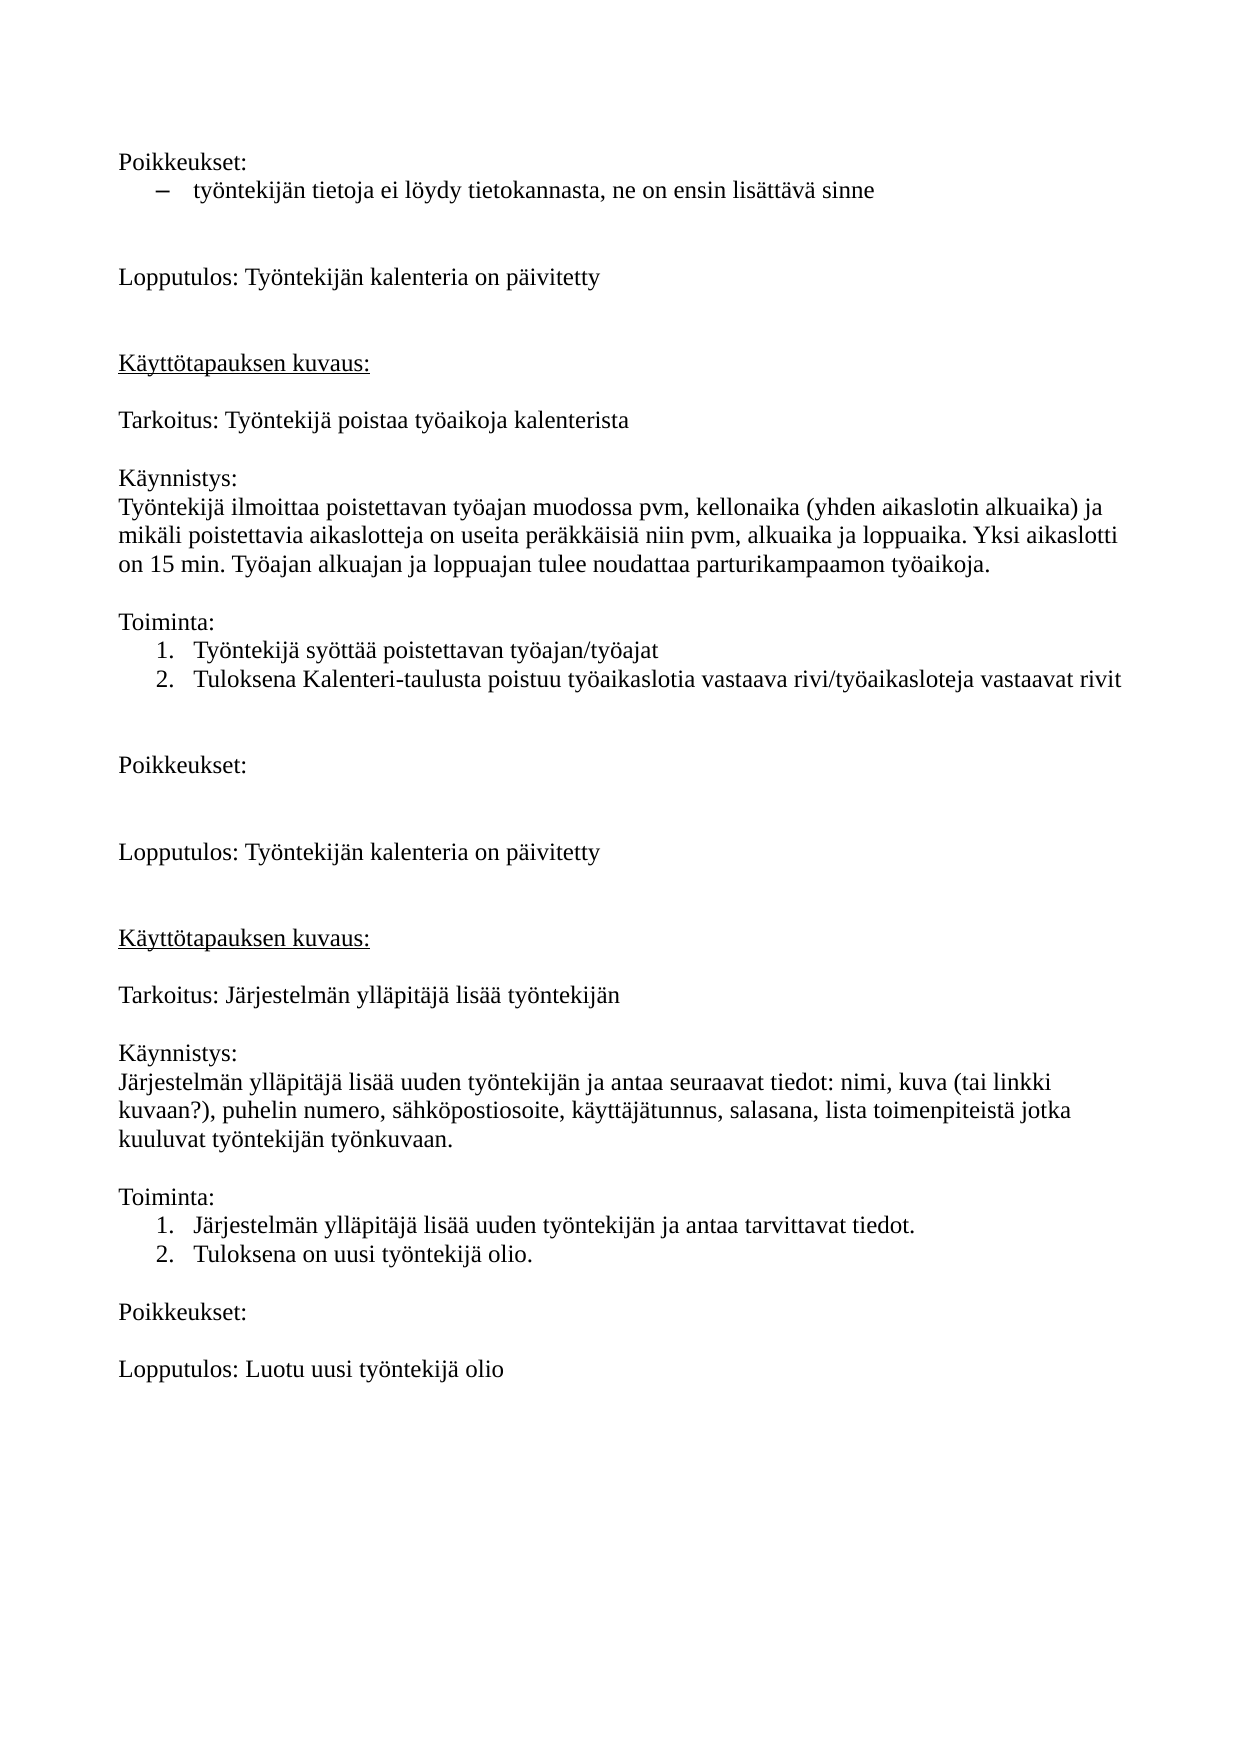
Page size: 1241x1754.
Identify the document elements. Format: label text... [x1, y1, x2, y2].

text Lopputulos: Työntekijän kalenteria on päivitetty [118, 262, 1122, 291]
text Toiminta: [118, 607, 1122, 636]
list Tuloksena Kalenteri-taulusta poistuu työaikaslotia vastaava rivi/työaikasloteja vastaavat rivit [156, 664, 1122, 693]
text Poikkeukset: [118, 147, 1122, 176]
text Käyttötapauksen kuvaus: [118, 348, 1122, 377]
text Tarkoitus: Järjestelmän ylläpitäjä lisää työntekijän [118, 981, 1122, 1009]
text Toiminta: [118, 1182, 1122, 1211]
text Käynnistys: [118, 463, 1122, 492]
text Poikkeukset: [118, 751, 1122, 779]
text Tarkoitus: Työntekijä poistaa työaikoja kalenterista [118, 406, 1122, 434]
list työntekijän tietoja ei löydy tietokannasta, ne on ensin lisättävä sinne [156, 176, 1122, 204]
list Tuloksena on uusi työntekijä olio. [156, 1239, 1122, 1268]
text Lopputulos: Luotu uusi työntekijä olio [118, 1354, 1122, 1383]
text Käyttötapauksen kuvaus: [118, 923, 1122, 952]
text Lopputulos: Työntekijän kalenteria on päivitetty [118, 837, 1122, 866]
list Työntekijä syöttää poistettavan työajan/työajat [156, 636, 1122, 664]
list Järjestelmän ylläpitäjä lisää uuden työntekijän ja antaa tarvittavat tiedot. [156, 1211, 1122, 1239]
text Työntekijä ilmoittaa poistettavan työajan muodossa pvm, kellonaika (yhden aikaslotin alkuaika) ja mikäli poistettavia aikaslotteja on useita peräkkäisiä niin pvm, alkuaika ja loppuaika. Yksi aikaslotti on 15 min. Työajan alkuajan ja loppuajan tulee noudattaa parturikampaamon työaikoja. [118, 492, 1122, 578]
text Käynnistys: [118, 1038, 1122, 1067]
text Järjestelmän ylläpitäjä lisää uuden työntekijän ja antaa seuraavat tiedot: nimi, kuva (tai linkki kuvaan?), puhelin numero, sähköpostiosoite, käyttäjätunnus, salasana, lista toimenpiteistä jotka kuuluvat työntekijän työnkuvaan. [118, 1067, 1122, 1153]
text Poikkeukset: [118, 1297, 1122, 1326]
